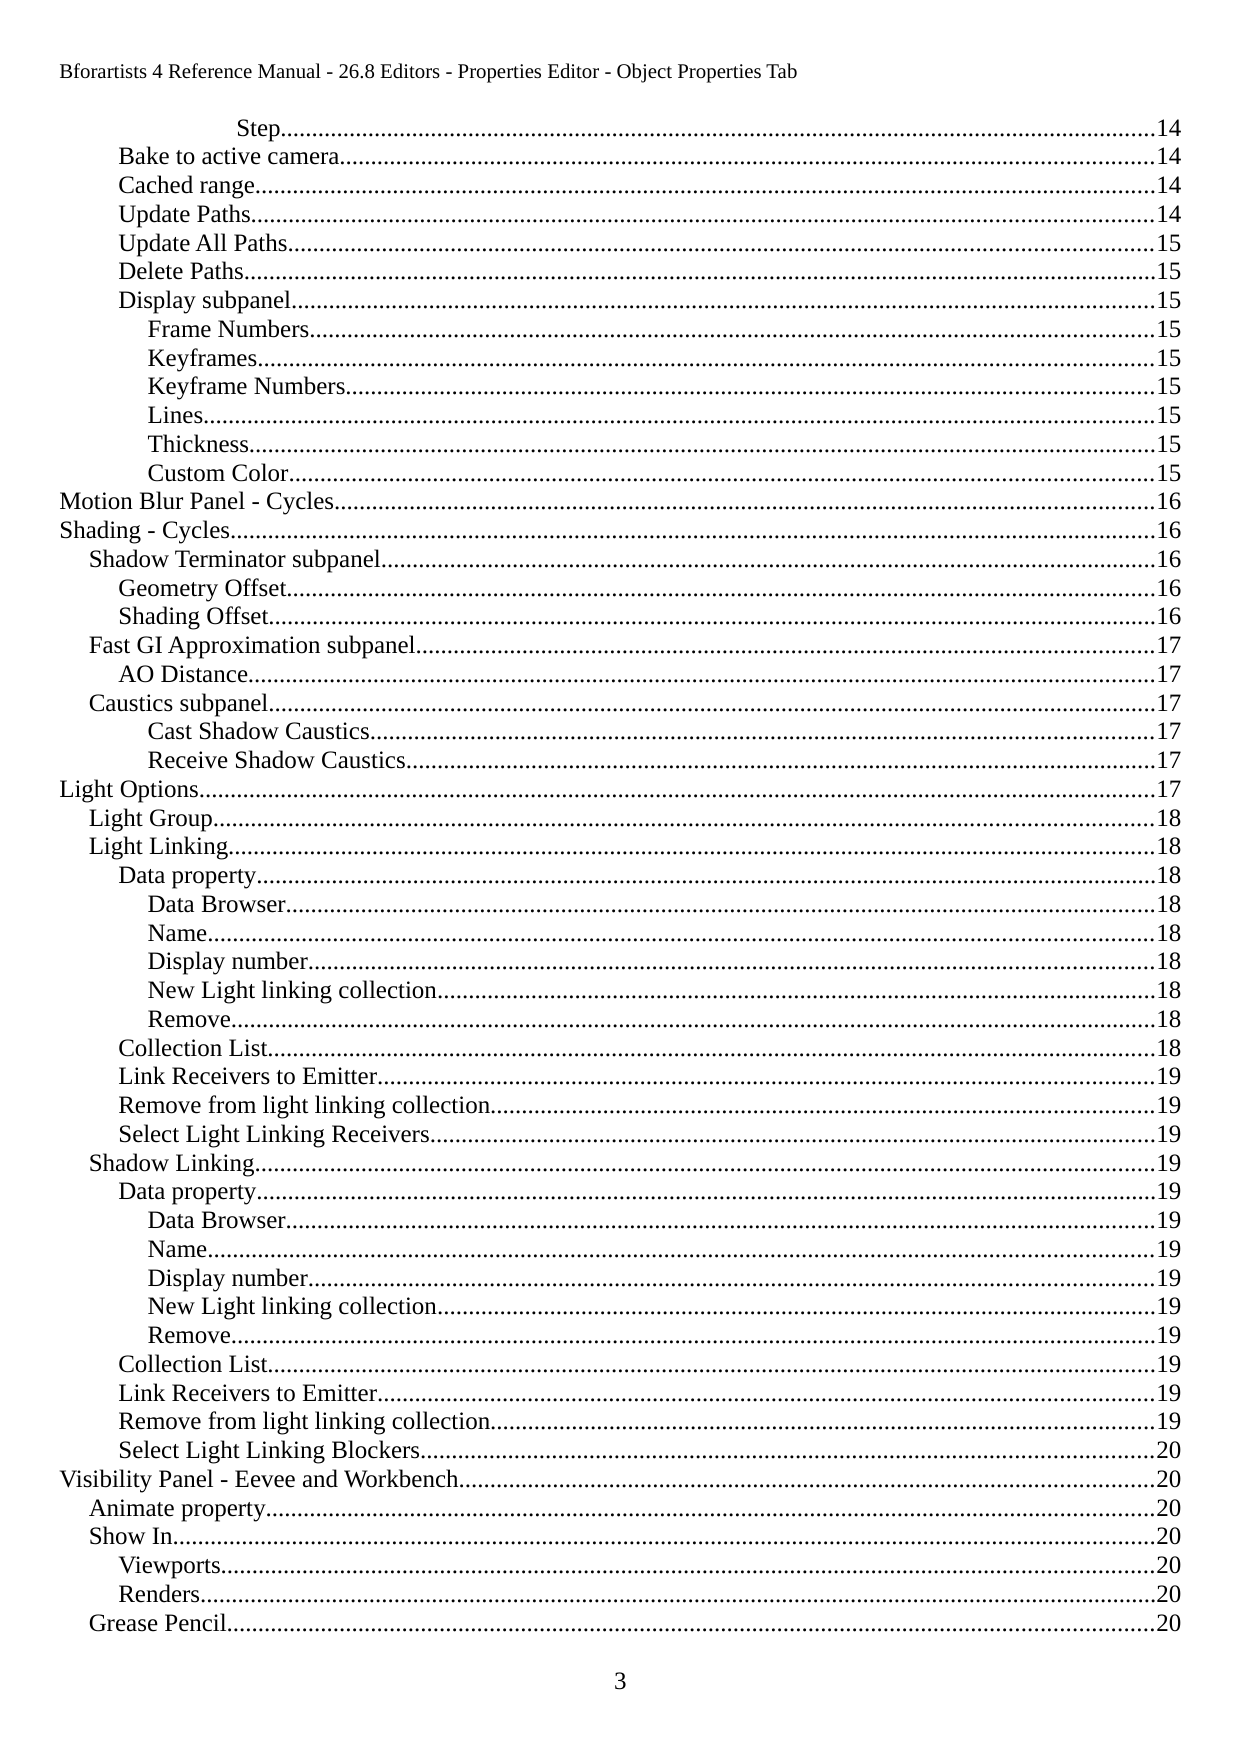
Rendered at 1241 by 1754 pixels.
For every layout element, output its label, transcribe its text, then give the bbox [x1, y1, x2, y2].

text Data property 18 [118, 860, 1181, 889]
text AO Distance 17 [118, 659, 1181, 688]
text Name 18 [147, 918, 1181, 946]
text Renders 20 [118, 1579, 1181, 1608]
text Data property 19 [118, 1176, 1181, 1205]
text Name 19 [147, 1234, 1181, 1263]
text Caustics subpanel 17 [88, 688, 1181, 716]
text Animate property 20 [88, 1493, 1181, 1521]
text Geometry Offset 16 [118, 573, 1181, 601]
text Keyframe Numbers 15 [147, 371, 1181, 400]
text Shading Offset 16 [118, 601, 1181, 630]
text Frame Numbers 15 [147, 314, 1181, 343]
text Light Options 17 [59, 774, 1181, 803]
text Display subpanel 15 [118, 285, 1181, 314]
text Cast Shadow Caustics 17 [147, 716, 1181, 745]
text Receive Shadow Caustics 17 [147, 745, 1181, 774]
text Link Receivers to Emitter 19 [118, 1378, 1181, 1406]
text Lines 15 [147, 400, 1181, 429]
text Shadow Linking 19 [88, 1148, 1181, 1176]
text Display number 19 [147, 1263, 1181, 1291]
text Shading - Cycles 16 [59, 515, 1181, 544]
text Shadow Terminator subpanel 16 [88, 544, 1181, 573]
text Data Browser 18 [147, 889, 1181, 918]
text Delete Paths 15 [118, 256, 1181, 285]
text Grease Pencil 20 [88, 1608, 1181, 1636]
text Thickness 15 [147, 429, 1181, 458]
text Light Linking 18 [88, 831, 1181, 860]
text Show In 20 [88, 1521, 1181, 1550]
text Select Light Linking Blockers 20 [118, 1435, 1181, 1464]
text New Light linking collection 18 [147, 975, 1181, 1004]
text Remove 19 [147, 1320, 1181, 1349]
text Remove 18 [147, 1004, 1181, 1033]
text Update All Paths 15 [118, 228, 1181, 256]
text Keyframes 15 [147, 343, 1181, 371]
text Display number 18 [147, 946, 1181, 975]
text Custom Color 15 [147, 458, 1181, 486]
text Collection List 18 [118, 1033, 1181, 1061]
text New Light linking collection 19 [147, 1291, 1181, 1320]
text Step 14 [236, 113, 1181, 141]
text Data Browser 19 [147, 1205, 1181, 1234]
text Link Receivers to Emitter 19 [118, 1061, 1181, 1090]
text Light Group 18 [88, 803, 1181, 831]
text Bake to active camera 14 [118, 141, 1181, 170]
text Remove from light linking collection 19 [118, 1406, 1181, 1435]
text Fast GI Approximation subpanel 17 [88, 630, 1181, 659]
text Motion Blur Panel - Cycles 16 [59, 486, 1181, 515]
text Select Light Linking Receivers 19 [118, 1119, 1181, 1148]
text Cached range 14 [118, 170, 1181, 199]
text Update Paths 14 [118, 199, 1181, 228]
text Collection List 19 [118, 1349, 1181, 1378]
text Visibility Panel - Eevee and Workbench 20 [59, 1464, 1181, 1493]
text Remove from light linking collection 19 [118, 1090, 1181, 1119]
text Viewports 20 [118, 1550, 1181, 1579]
